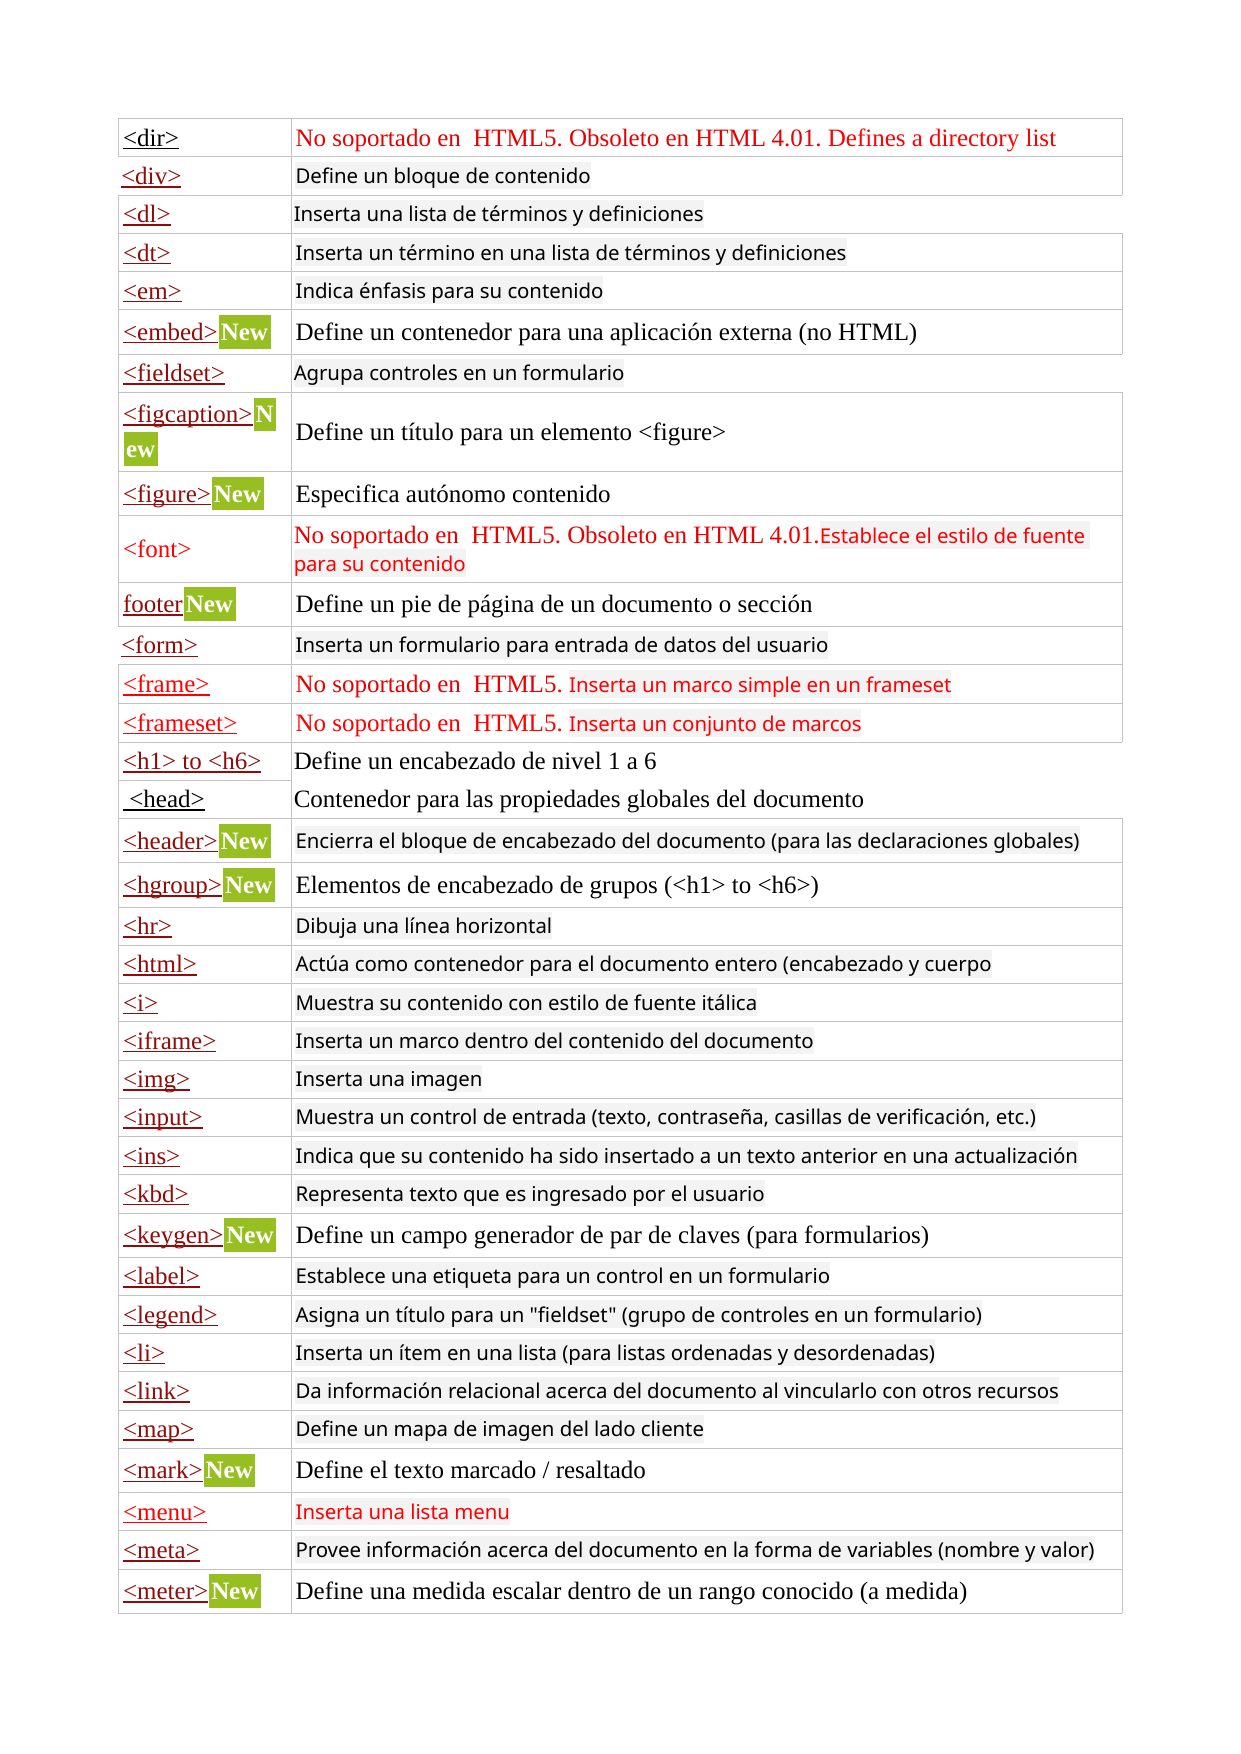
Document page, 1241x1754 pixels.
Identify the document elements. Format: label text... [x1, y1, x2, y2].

table_cell Define el texto marcado / resaltado [292, 1449, 1122, 1492]
table_cell Provee información acerca del documento en la forma de variables (nombre y valor) [292, 1531, 1122, 1568]
table_cell Asigna un título para un "fieldset" (grupo de controles en un formulario) [292, 1296, 1122, 1333]
table_cell <dir> [119, 119, 291, 156]
table_cell No soportado en HTML5. Obsoleto en HTML 4.01. Defines a directory list [292, 119, 1122, 156]
table_cell <meta> [119, 1531, 291, 1568]
table_cell <div> [118, 157, 291, 194]
table_cell Inserta un ítem en una lista (para listas ordenadas y desordenadas) [292, 1334, 1122, 1371]
table_cell <form> [118, 627, 291, 664]
table_cell No soportado en HTML5. Inserta un marco simple en un frameset [292, 665, 1122, 703]
table_cell Encierra el bloque de encabezado del documento (para las declaraciones globales) [292, 819, 1122, 862]
table_cell <menu> [119, 1493, 291, 1530]
table_cell <h1> to <h6> [119, 743, 291, 780]
table_cell <ins> [119, 1137, 291, 1174]
table_cell No soportado en HTML5. Obsoleto en HTML 4.01.Establece el estilo de fuente para su contenido [292, 516, 1122, 582]
table_cell <font> [119, 516, 291, 582]
table_cell <dl> [119, 196, 291, 233]
table_cell <fieldset> [119, 355, 291, 392]
table_cell Define un contenedor para una aplicación externa (no HTML) [292, 310, 1122, 353]
table_cell Define una medida escalar dentro de un rango conocido (a medida) [292, 1570, 1122, 1613]
table_cell Dibuja una línea horizontal [292, 908, 1122, 945]
table_cell Actúa como contenedor para el documento entero (encabezado y cuerpo [292, 946, 1122, 983]
table_cell <em> [119, 272, 291, 309]
table_cell Define un título para un elemento <figure> [292, 393, 1122, 471]
table_cell Muestra un control de entrada (texto, contraseña, casillas de verificación, etc.) [292, 1099, 1122, 1136]
table_cell <link> [119, 1372, 291, 1409]
table_cell Define un campo generador de par de claves (para formularios) [292, 1214, 1122, 1257]
table_cell Define un pie de página de un documento o sección [292, 583, 1122, 626]
table_cell Define un mapa de imagen del lado cliente [292, 1411, 1122, 1448]
table_cell Representa texto que es ingresado por el usuario [292, 1175, 1122, 1212]
table_cell Especifica autónomo contenido [292, 472, 1122, 515]
table_cell <label> [119, 1258, 291, 1295]
table_cell <keygen>New [119, 1214, 291, 1257]
table_cell <i> [119, 984, 291, 1021]
table_cell Contenedor para las propiedades globales del documento [292, 780, 1122, 818]
table_cell Inserta una imagen [292, 1061, 1122, 1098]
table_cell <embed>New [119, 310, 291, 353]
table_cell Inserta un formulario para entrada de datos del usuario [292, 627, 1122, 664]
table_cell <hgroup>New [119, 863, 291, 907]
table_cell No soportado en HTML5. Inserta un conjunto de marcos [292, 704, 1122, 742]
table_cell Inserta un término en una lista de términos y definiciones [292, 234, 1122, 271]
table_cell <figcaption>New [119, 393, 291, 471]
table_cell <head> [119, 781, 291, 818]
table_cell <frame> [119, 665, 291, 703]
table_cell <li> [119, 1334, 291, 1371]
table_cell <frameset> [119, 704, 291, 742]
table_cell <header>New [119, 819, 291, 862]
table_cell <meter>New [119, 1570, 291, 1613]
table_cell <hr> [119, 908, 291, 945]
table_cell <figure>New [119, 472, 291, 515]
table_cell Indica énfasis para su contenido [292, 272, 1122, 309]
table_cell <mark>New [119, 1449, 291, 1492]
table_cell <kbd> [119, 1175, 291, 1212]
table_cell Inserta una lista menu [292, 1493, 1122, 1530]
table_cell Elementos de encabezado de grupos (<h1> to <h6>) [292, 863, 1122, 907]
table_cell Da información relacional acerca del documento al vincularlo con otros recursos [292, 1372, 1122, 1409]
table_cell <legend> [119, 1296, 291, 1333]
table_cell <html> [119, 946, 291, 983]
table_cell Define un encabezado de nivel 1 a 6 [292, 743, 1122, 780]
table_cell footerNew [119, 583, 291, 626]
table_cell <input> [119, 1099, 291, 1136]
table_cell Establece una etiqueta para un control en un formulario [292, 1258, 1122, 1295]
table_cell Agrupa controles en un formulario [292, 355, 1122, 392]
table_cell <dt> [119, 234, 291, 271]
table_cell Muestra su contenido con estilo de fuente itálica [292, 984, 1122, 1021]
table_cell <img> [119, 1061, 291, 1098]
table_cell <iframe> [119, 1022, 291, 1059]
table_cell Inserta un marco dentro del contenido del documento [292, 1022, 1122, 1059]
table_cell Inserta una lista de términos y definiciones [292, 196, 1122, 233]
table_cell <map> [119, 1411, 291, 1448]
table_cell Define un bloque de contenido [292, 157, 1122, 194]
table_cell Indica que su contenido ha sido insertado a un texto anterior en una actualización [292, 1137, 1122, 1174]
